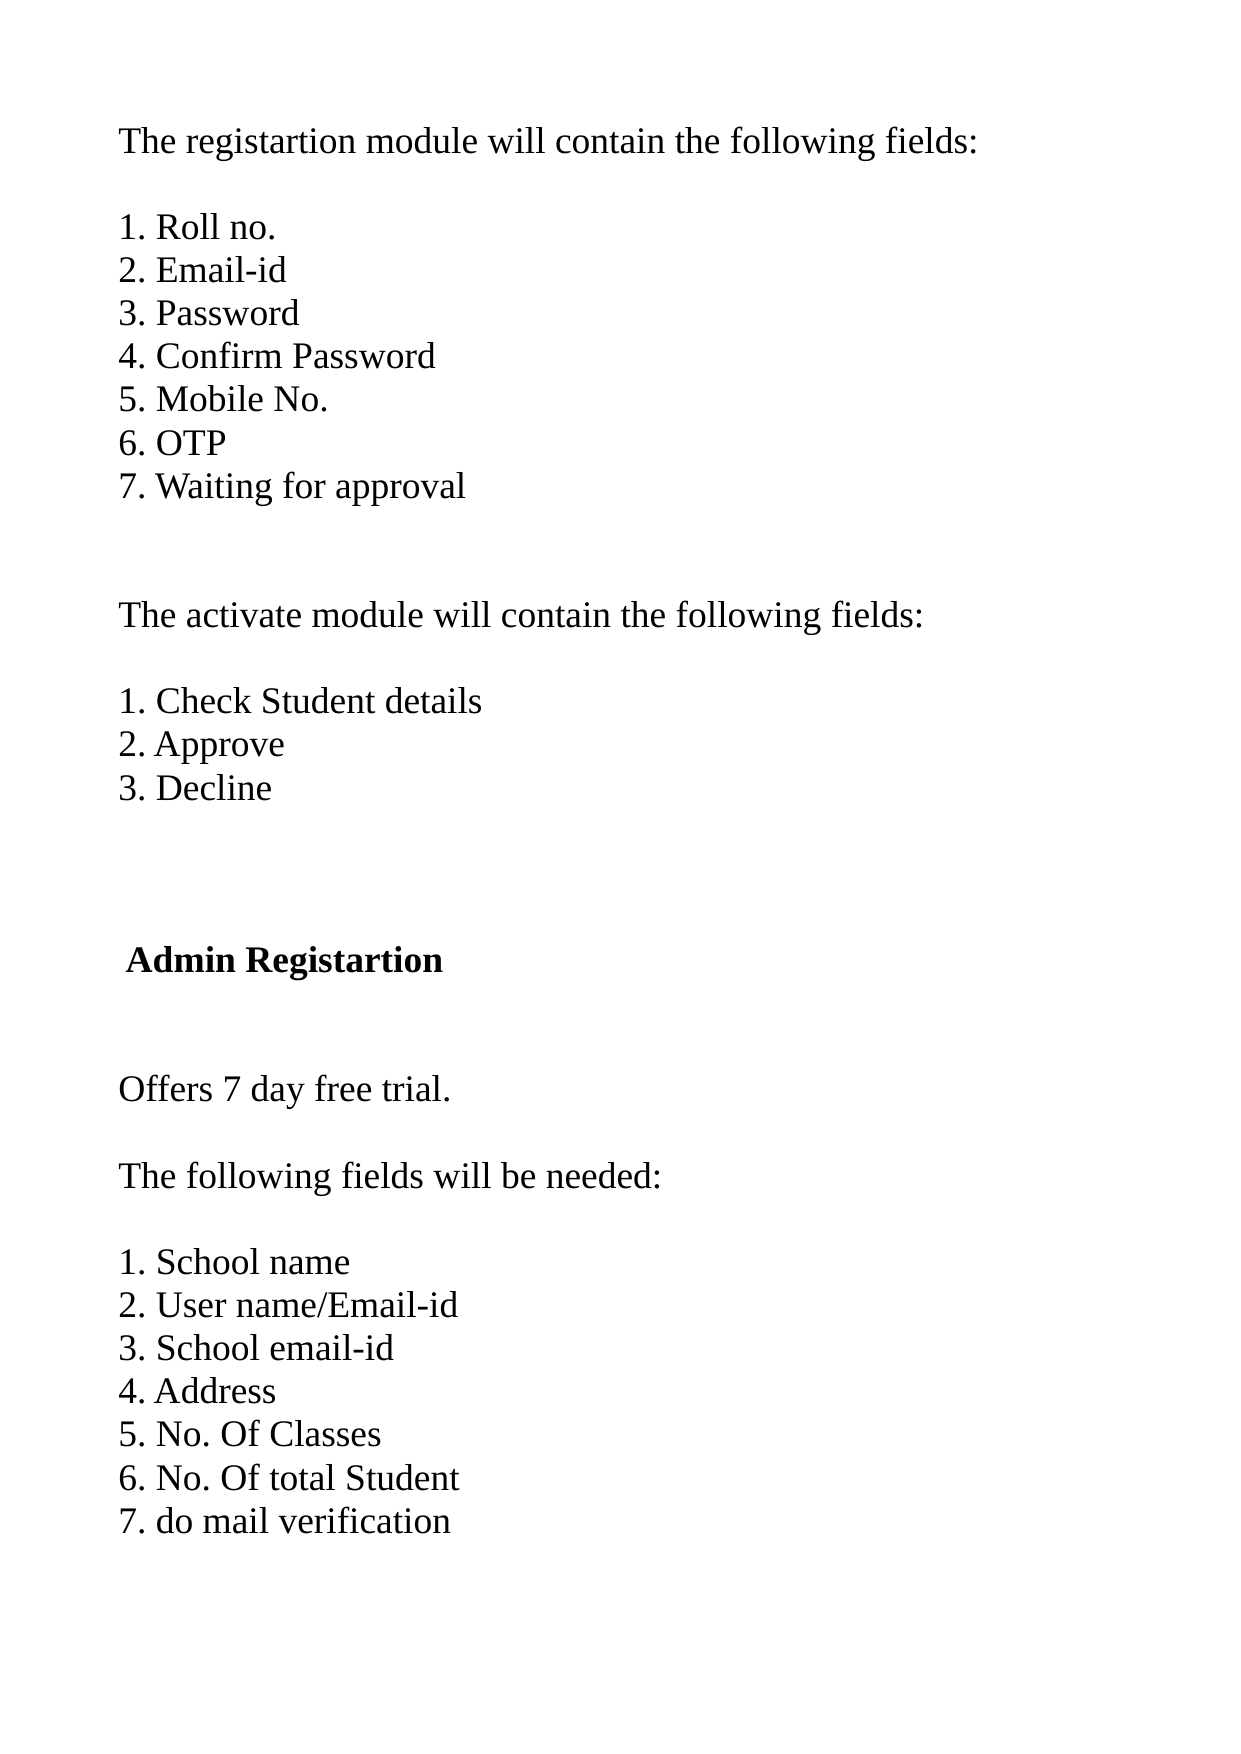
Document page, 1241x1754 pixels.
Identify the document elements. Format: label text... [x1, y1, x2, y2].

text Offers 7 day free trial. [118, 1067, 1122, 1110]
text 5. No. Of Classes [118, 1412, 1122, 1455]
text The activate module will contain the following fields: [118, 592, 1122, 636]
text 1. School name [118, 1239, 1122, 1282]
text The following fields will be needed: [118, 1153, 1122, 1196]
text 3. Password [118, 291, 1122, 334]
text 6. OTP [118, 420, 1122, 463]
text 7. do mail verification [118, 1498, 1122, 1541]
text 7. Waiting for approval [118, 463, 1122, 506]
text 1. Roll no. [118, 204, 1122, 247]
text 3. School email-id [118, 1326, 1122, 1369]
text 1. Check Student details [118, 679, 1122, 722]
text 3. Decline [118, 765, 1122, 808]
text 2. User name/Email-id [118, 1282, 1122, 1326]
text 5. Mobile No. [118, 377, 1122, 420]
text 4. Confirm Password [118, 334, 1122, 377]
text 2. Email-id [118, 247, 1122, 291]
text 6. No. Of total Student [118, 1455, 1122, 1498]
text Admin Registartion [118, 937, 1122, 981]
text 4. Address [118, 1369, 1122, 1412]
text The registartion module will contain the following fields: [118, 118, 1122, 161]
text 2. Approve [118, 722, 1122, 765]
